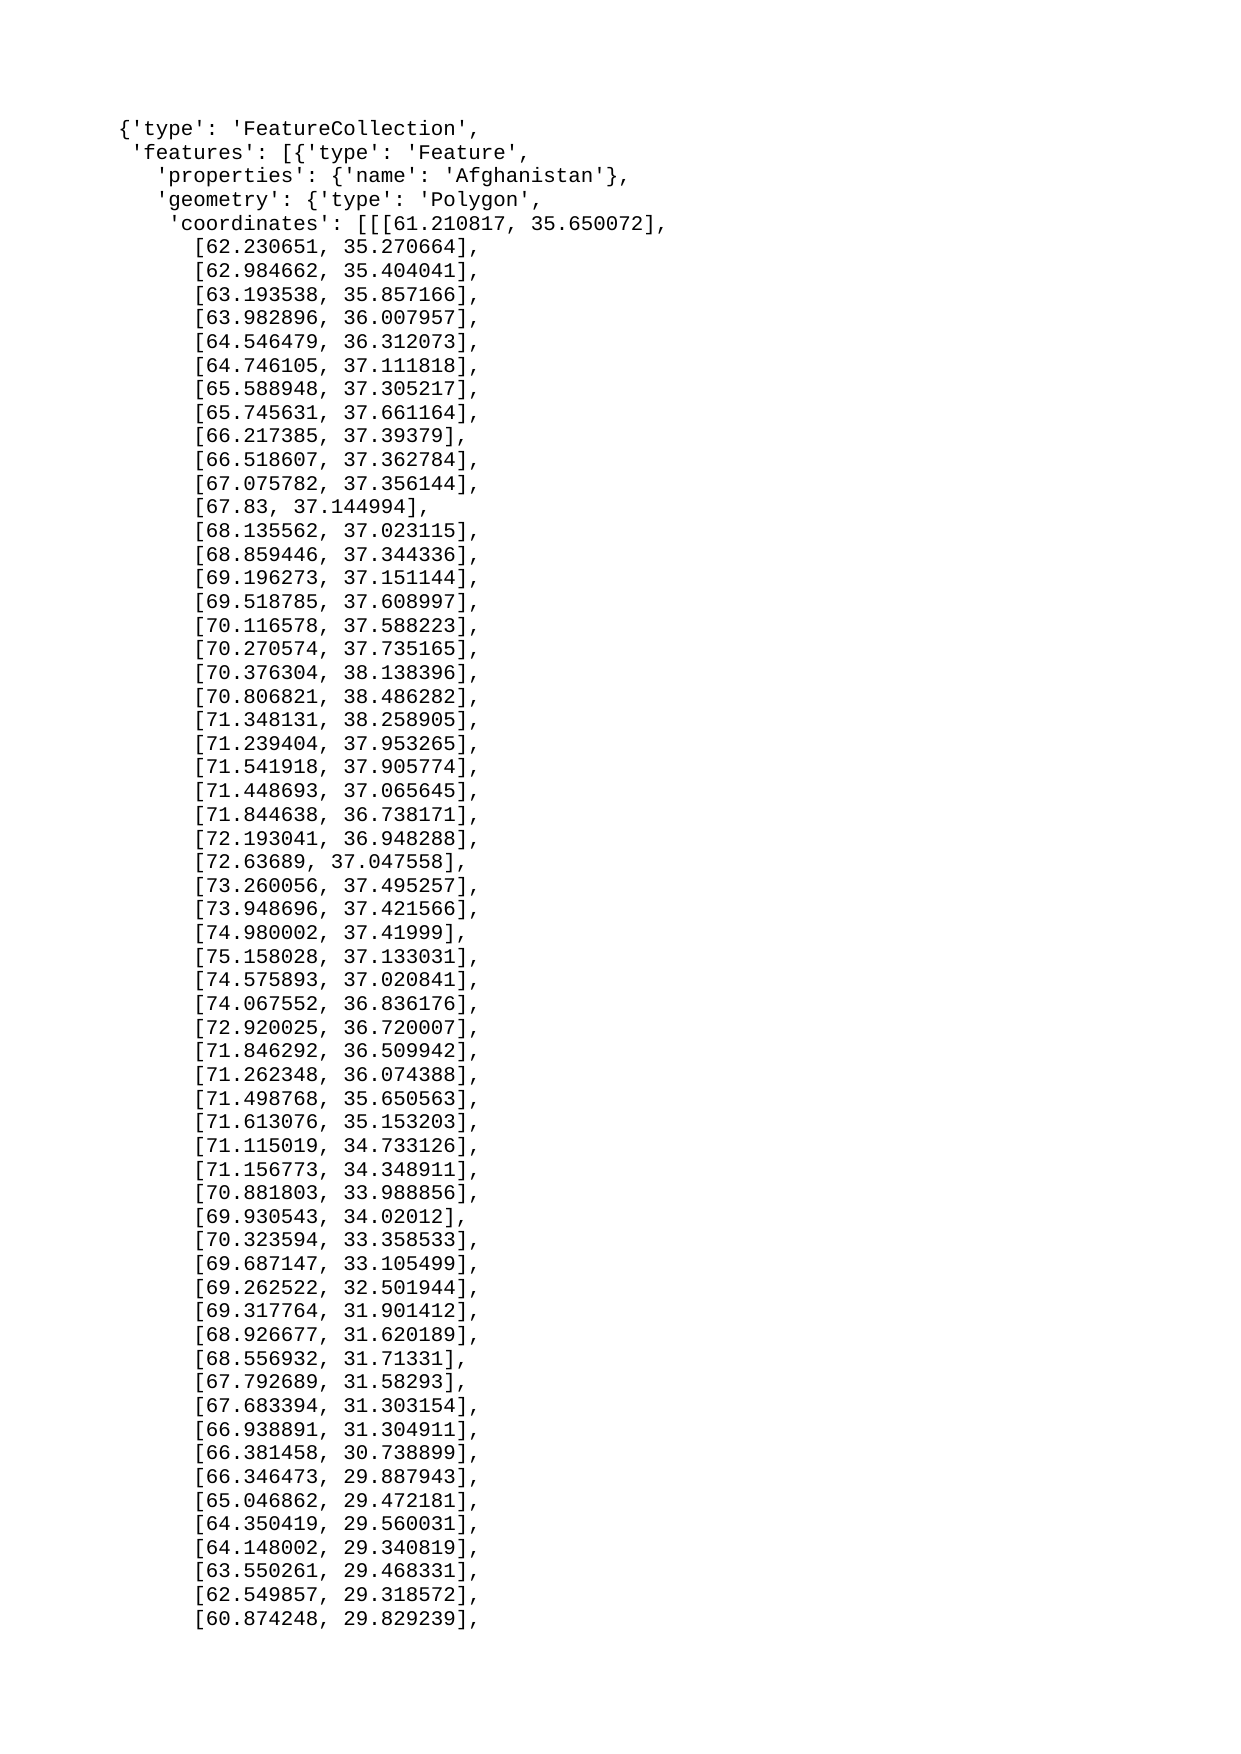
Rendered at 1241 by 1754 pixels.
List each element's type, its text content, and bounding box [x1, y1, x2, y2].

text [73.948696, 37.421566], [118, 898, 1122, 922]
text [75.158028, 37.133031], [118, 946, 1122, 969]
text [66.381458, 30.738899], [118, 1442, 1122, 1466]
text [62.230651, 35.270664], [118, 236, 1122, 260]
text [65.745631, 37.661164], [118, 402, 1122, 426]
text [63.982896, 36.007957], [118, 307, 1122, 331]
text [70.116578, 37.588223], [118, 615, 1122, 638]
text [70.881803, 33.988856], [118, 1182, 1122, 1206]
text 'coordinates': [[[61.210817, 35.650072], [118, 213, 1122, 236]
text [63.193538, 35.857166], [118, 284, 1122, 307]
text [66.938891, 31.304911], [118, 1419, 1122, 1442]
text [71.498768, 35.650563], [118, 1088, 1122, 1111]
text [68.556932, 31.71331], [118, 1348, 1122, 1371]
text 'geometry': {'type': 'Polygon', [118, 189, 1122, 213]
text [74.980002, 37.41999], [118, 922, 1122, 946]
text [71.448693, 37.065645], [118, 780, 1122, 804]
text [72.63689, 37.047558], [118, 851, 1122, 875]
text [67.683394, 31.303154], [118, 1395, 1122, 1419]
text [73.260056, 37.495257], [118, 875, 1122, 898]
text [64.746105, 37.111818], [118, 354, 1122, 378]
text 'properties': {'name': 'Afghanistan'}, [118, 165, 1122, 189]
text [72.193041, 36.948288], [118, 827, 1122, 851]
text [69.687147, 33.105499], [118, 1253, 1122, 1277]
text [60.874248, 29.829239], [118, 1608, 1122, 1631]
text [71.541918, 37.905774], [118, 757, 1122, 780]
text [74.067552, 36.836176], [118, 993, 1122, 1017]
text [68.926677, 31.620189], [118, 1324, 1122, 1348]
text [66.346473, 29.887943], [118, 1466, 1122, 1489]
text [71.846292, 36.509942], [118, 1040, 1122, 1064]
text [66.518607, 37.362784], [118, 449, 1122, 473]
text [70.270574, 37.735165], [118, 638, 1122, 662]
text [62.984662, 35.404041], [118, 260, 1122, 284]
text [67.83, 37.144994], [118, 496, 1122, 520]
text [71.844638, 36.738171], [118, 804, 1122, 827]
text [71.348131, 38.258905], [118, 709, 1122, 733]
text [65.046862, 29.472181], [118, 1489, 1122, 1513]
text [71.262348, 36.074388], [118, 1064, 1122, 1088]
text [69.518785, 37.608997], [118, 591, 1122, 615]
text [67.075782, 37.356144], [118, 473, 1122, 496]
text [71.115019, 34.733126], [118, 1135, 1122, 1158]
text [71.613076, 35.153203], [118, 1111, 1122, 1135]
text [64.148002, 29.340819], [118, 1537, 1122, 1561]
text [70.323594, 33.358533], [118, 1229, 1122, 1253]
text [70.806821, 38.486282], [118, 686, 1122, 709]
text [68.859446, 37.344336], [118, 544, 1122, 567]
text [71.156773, 34.348911], [118, 1158, 1122, 1182]
text [64.350419, 29.560031], [118, 1513, 1122, 1537]
text [67.792689, 31.58293], [118, 1371, 1122, 1395]
text [69.317764, 31.901412], [118, 1300, 1122, 1324]
text {'type': 'FeatureCollection', [118, 118, 1122, 142]
text [70.376304, 38.138396], [118, 662, 1122, 686]
text [69.262522, 32.501944], [118, 1277, 1122, 1300]
text [65.588948, 37.305217], [118, 378, 1122, 402]
text [69.930543, 34.02012], [118, 1206, 1122, 1229]
text [74.575893, 37.020841], [118, 969, 1122, 993]
text [71.239404, 37.953265], [118, 733, 1122, 757]
text [72.920025, 36.720007], [118, 1017, 1122, 1040]
text [64.546479, 36.312073], [118, 331, 1122, 354]
text [66.217385, 37.39379], [118, 426, 1122, 449]
text [68.135562, 37.023115], [118, 520, 1122, 544]
text 'features': [{'type': 'Feature', [118, 142, 1122, 165]
text [69.196273, 37.151144], [118, 567, 1122, 591]
text [63.550261, 29.468331], [118, 1561, 1122, 1584]
text [62.549857, 29.318572], [118, 1584, 1122, 1608]
